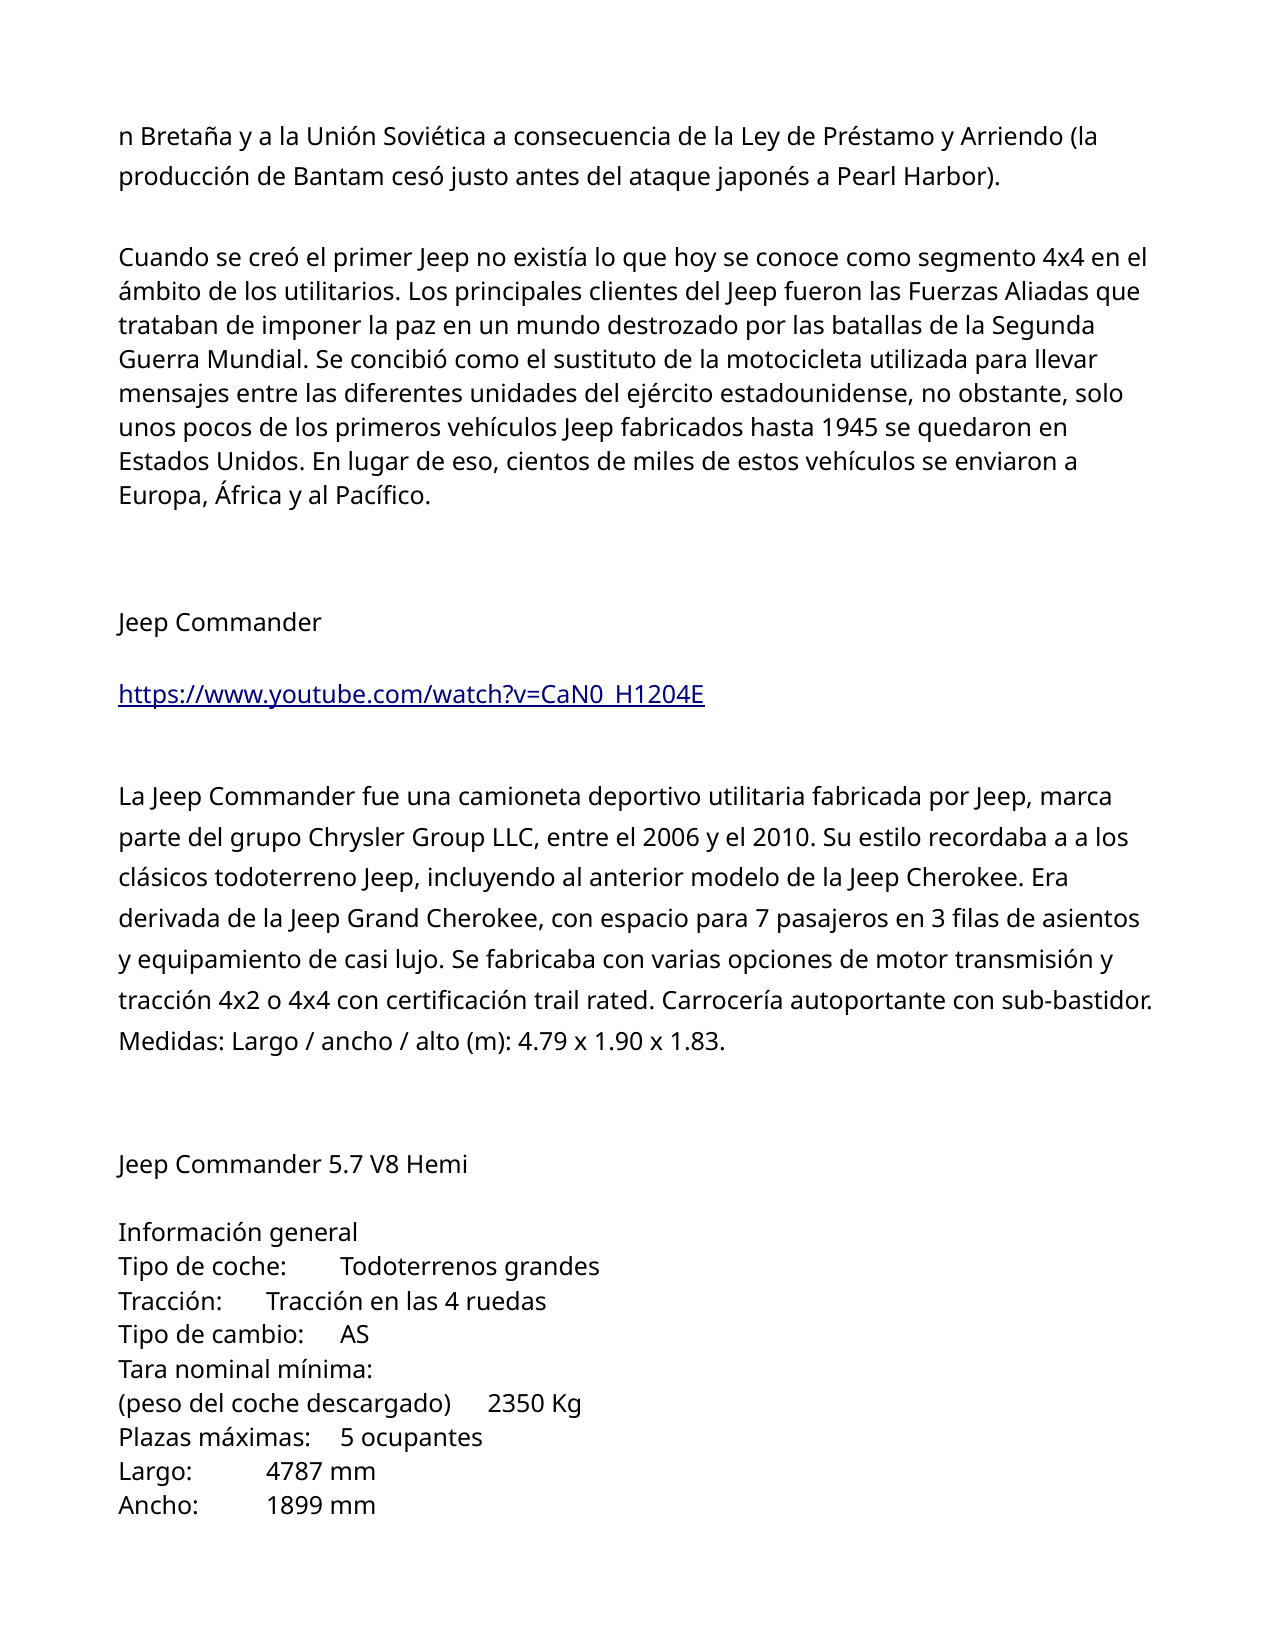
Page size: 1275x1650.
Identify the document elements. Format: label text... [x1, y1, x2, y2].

text Tracción: Tracción en las 4 ruedas [118, 1283, 1157, 1317]
text Tipo de coche: Todoterrenos grandes [118, 1249, 1157, 1283]
text Plazas máximas: 5 ocupantes [118, 1419, 1157, 1453]
text Largo: 4787 mm [118, 1453, 1157, 1487]
text Jeep Commander 5.7 V8 Hemi [118, 1147, 1157, 1181]
subtitle Cuando se creó el primer Jeep no existía lo que hoy se conoce como segmento 4x4 en el ámbito de los utilitarios. Los principales clientes del Jeep fueron las Fuerzas Aliadas que trataban de imponer la paz en un mundo destrozado por las batallas de la Segunda Guerra Mundial. Se concibió como el sustituto de la motocicleta utilizada para llevar mensajes entre las diferentes unidades del ejército estadounidense, no obstante, solo unos pocos de los primeros vehículos Jeep fabricados hasta 1945 se quedaron en Estados Unidos. En lugar de eso, cientos de miles de estos vehículos se enviaron a Europa, África y al Pacífico. [118, 239, 1157, 512]
text La Jeep Commander fue una camioneta deportivo utilitaria fabricada por Jeep, marca parte del grupo Chrysler Group LLC, entre el 2006 y el 2010. Su estilo recordaba a a los clásicos todoterreno Jeep, incluyendo al anterior modelo de la Jeep Cherokee. Era derivada de la Jeep Grand Cherokee, con espacio para 7 pasajeros en 3 filas de asientos y equipamiento de casi lujo. Se fabricaba con varias opciones de motor transmisión y tracción 4x2 o 4x4 con certificación trail rated. Carrocería autoportante con sub-bastidor. Medidas: Largo / ancho / alto (m): 4.79 x 1.90 x 1.83. [118, 778, 1157, 1057]
text Ancho: 1899 mm [118, 1487, 1157, 1522]
text Tipo de cambio: AS [118, 1317, 1157, 1351]
subtitle Jeep Commander [118, 605, 1157, 639]
text (peso del coche descargado) 2350 Kg [118, 1385, 1157, 1419]
text Información general [118, 1215, 1157, 1249]
subtitle https://www.youtube.com/watch?v=CaN0_H1204E [118, 676, 1157, 710]
text Tara nominal mínima: [118, 1351, 1157, 1385]
text n Bretaña y a la Unión Soviética a consecuencia de la Ley de Préstamo y Arriendo (la producción de Bantam cesó justo antes del ataque japonés a Pearl Harbor). [118, 118, 1157, 193]
